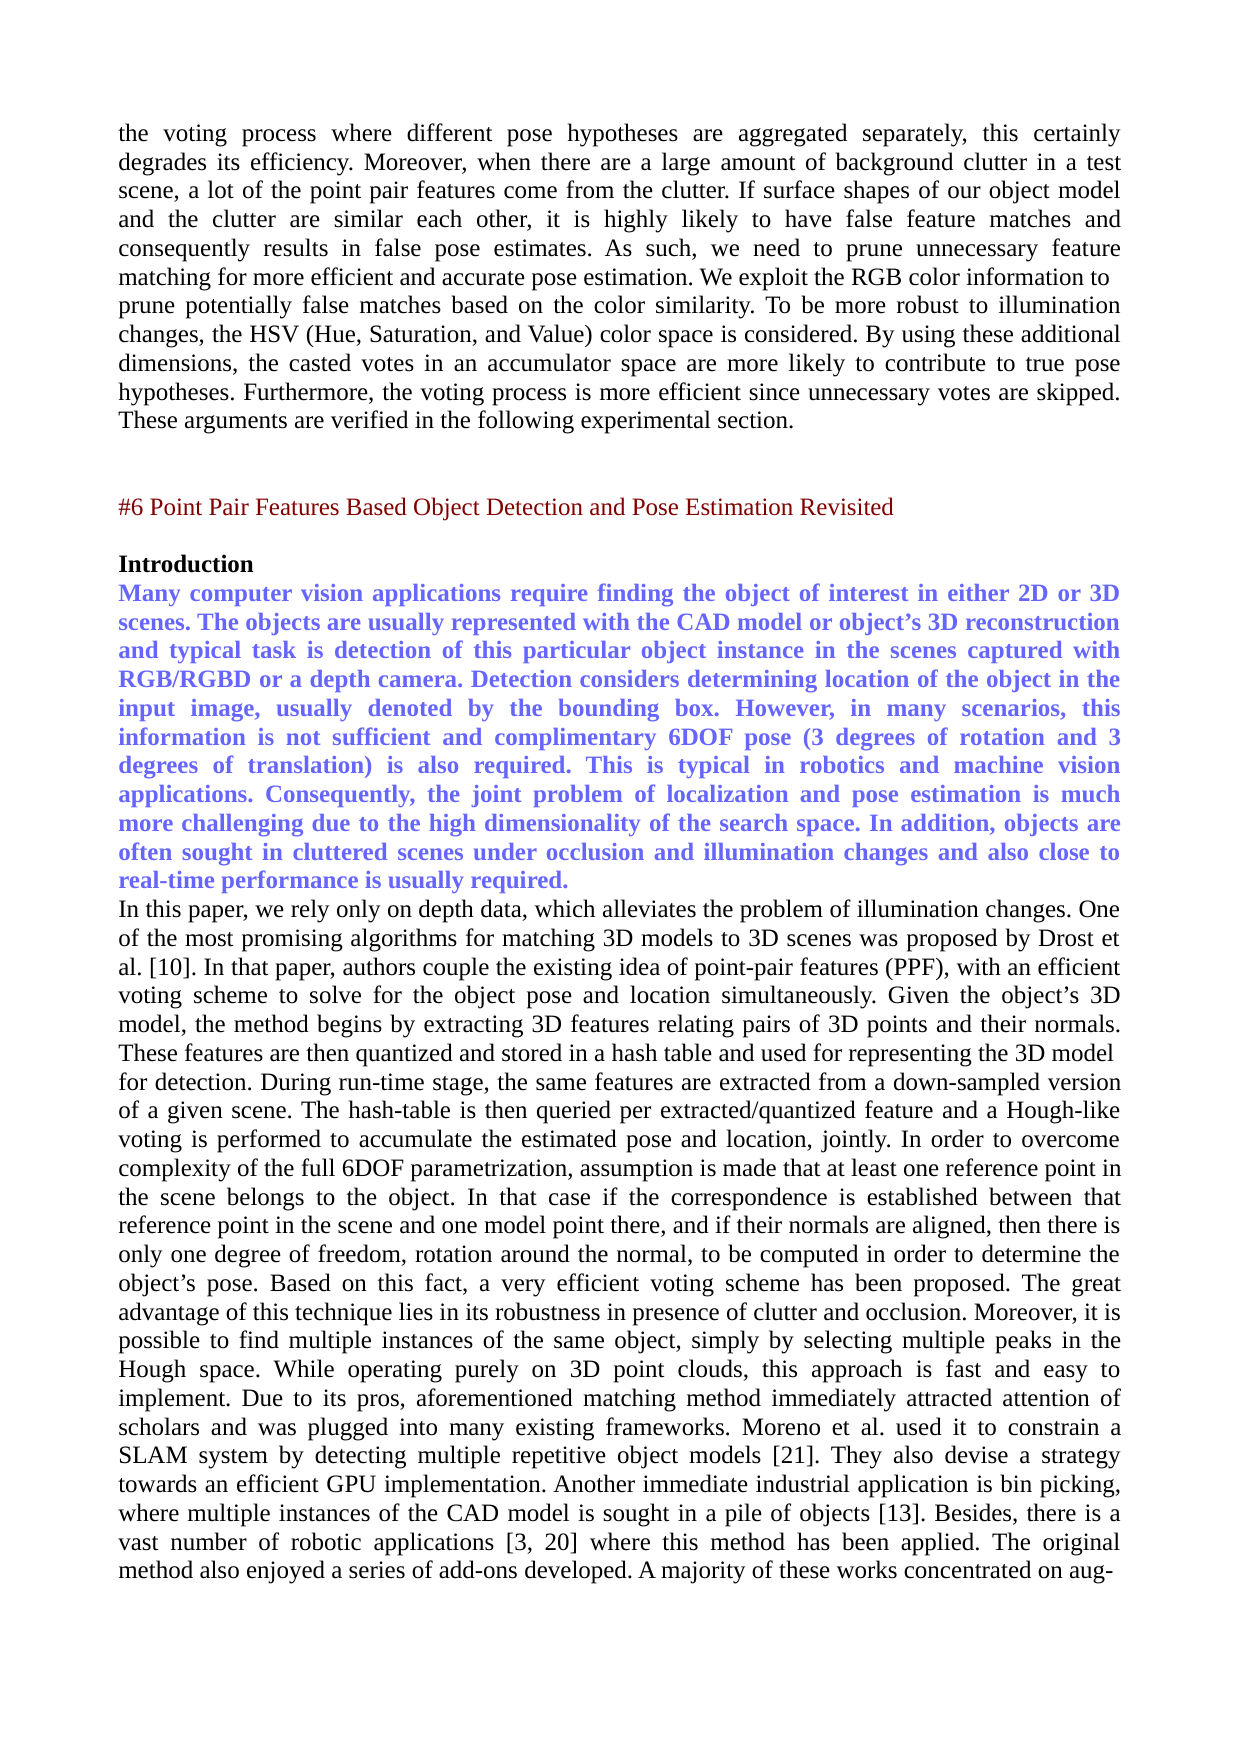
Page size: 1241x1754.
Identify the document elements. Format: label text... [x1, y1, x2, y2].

text Many computer vision applications require finding the object of interest in either 2D or 3D scenes. The objects are usually represented with the CAD model or object’s 3D reconstruction and typical task is detection of this particular object instance in the scenes captured with RGB/RGBD or a depth camera. Detection considers determining location of the object in the input image, usually denoted by the bounding box. However, in many scenarios, this information is not sufficient and complimentary 6DOF pose (3 degrees of rotation and 3 degrees of translation) is also required. This is typical in robotics and machine vision applications. Consequently, the joint problem of localization and pose estimation is much more challenging due to the high dimensionality of the search space. In addition, objects are often sought in cluttered scenes under occlusion and illumination changes and also close to real-time performance is usually required. [118, 578, 1122, 894]
text the voting process where different pose hypotheses are aggregated separately, this certainly degrades its efficiency. Moreover, when there are a large amount of background clutter in a test scene, a lot of the point pair features come from the clutter. If surface shapes of our object model and the clutter are similar each other, it is highly likely to have false feature matches and consequently results in false pose estimates. As such, we need to prune unnecessary feature matching for more efficient and accurate pose estimation. We exploit the RGB color information to [118, 118, 1122, 291]
text prune potentially false matches based on the color similarity. To be more robust to illumination changes, the HSV (Hue, Saturation, and Value) color space is considered. By using these additional dimensions, the casted votes in an accumulator space are more likely to contribute to true pose hypotheses. Furthermore, the voting process is more efficient since unnecessary votes are skipped. These arguments are verified in the following experimental section. [118, 291, 1122, 434]
text Introduction [118, 549, 1122, 578]
text In this paper, we rely only on depth data, which alleviates the problem of illumination changes. One of the most promising algorithms for matching 3D models to 3D scenes was proposed by Drost et al. [10]. In that paper, authors couple the existing idea of point-pair features (PPF), with an efficient voting scheme to solve for the object pose and location simultaneously. Given the object’s 3D model, the method begins by extracting 3D features relating pairs of 3D points and their normals. These features are then quantized and stored in a hash table and used for representing the 3D model [118, 894, 1122, 1067]
text #6 Point Pair Features Based Object Detection and Pose Estimation Revisited [118, 492, 1122, 521]
text for detection. During run-time stage, the same features are extracted from a down-sampled version of a given scene. The hash-table is then queried per extracted/quantized feature and a Hough-like voting is performed to accumulate the estimated pose and location, jointly. In order to overcome complexity of the full 6DOF parametrization, assumption is made that at least one reference point in the scene belongs to the object. In that case if the correspondence is established between that reference point in the scene and one model point there, and if their normals are aligned, then there is only one degree of freedom, rotation around the normal, to be computed in order to determine the object’s pose. Based on this fact, a very efficient voting scheme has been proposed. The great advantage of this technique lies in its robustness in presence of clutter and occlusion. Moreover, it is possible to find multiple instances of the same object, simply by selecting multiple peaks in the Hough space. While operating purely on 3D point clouds, this approach is fast and easy to implement. Due to its pros, aforementioned matching method immediately attracted attention of scholars and was plugged into many existing frameworks. Moreno et al. used it to constrain a SLAM system by detecting multiple repetitive object models [21]. They also devise a strategy towards an efficient GPU implementation. Another immediate industrial application is bin picking, where multiple instances of the CAD model is sought in a pile of objects [13]. Besides, there is a vast number of robotic applications [3, 20] where this method has been applied. The original method also enjoyed a series of add-ons developed. A majority of these works concentrated on aug- [118, 1067, 1122, 1584]
